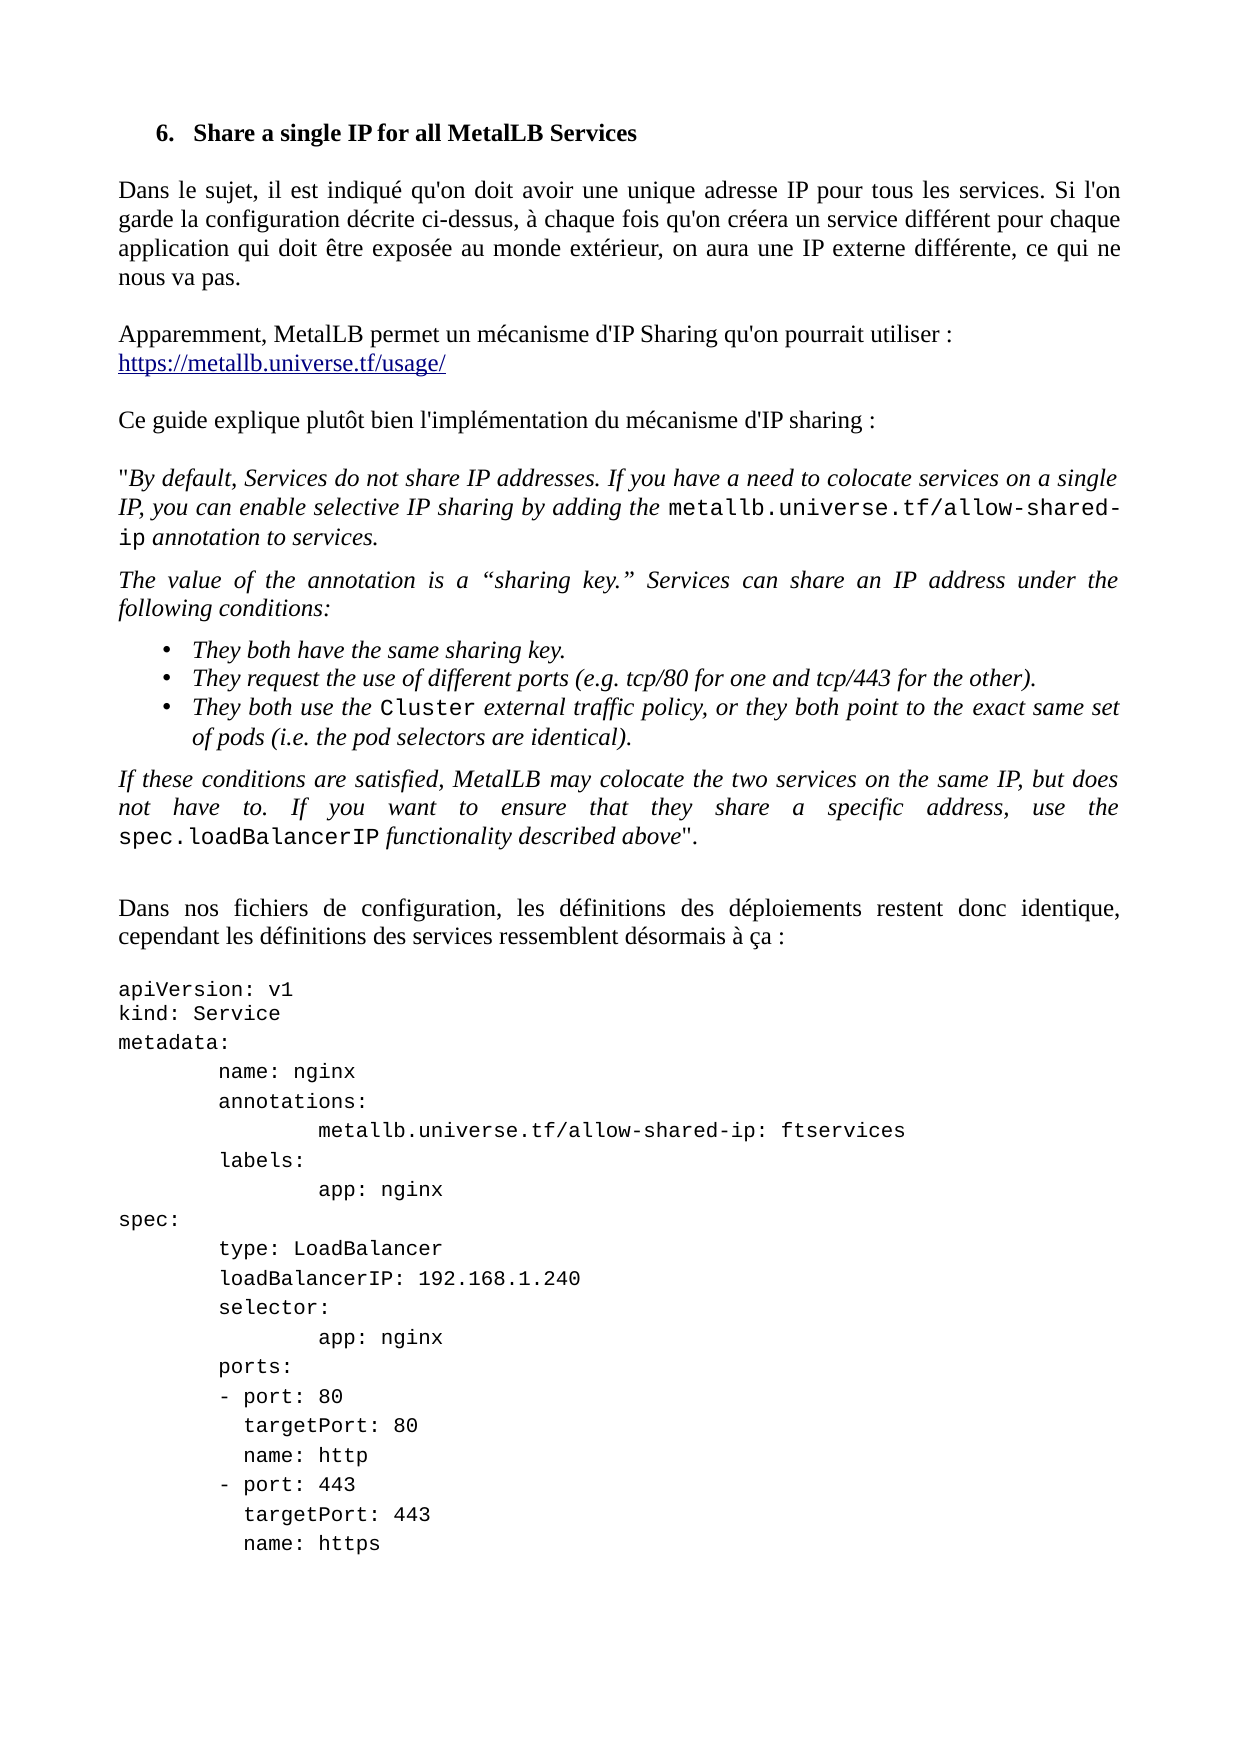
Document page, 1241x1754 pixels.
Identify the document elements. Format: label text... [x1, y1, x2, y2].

text Ce guide explique plutôt bien l'implémentation du mécanisme d'IP sharing : [118, 406, 1122, 434]
text app: nginx [118, 1179, 1122, 1203]
text ports: [118, 1356, 1122, 1380]
text selector: [118, 1297, 1122, 1321]
list They both use the Cluster external traffic policy, or they both point to the exact same set of pods (i.e. the pod selectors are identical). [162, 692, 1122, 751]
text If these conditions are satisfied, MetalLB may colocate the two services on the same IP, but does not have to. If you want to ensure that they share a specific address, use the spec.loadBalancerIP functionality described above". [118, 764, 1122, 851]
list They both have the same sharing key. [162, 635, 1122, 663]
text metallb.universe.tf/allow-shared-ip: ftservices [118, 1121, 1122, 1144]
text annotations: [118, 1091, 1122, 1115]
text app: nginx [118, 1327, 1122, 1351]
text metadata: [118, 1032, 1122, 1056]
text spec: [118, 1209, 1122, 1233]
text kind: Service [118, 1003, 1122, 1026]
text apiVersion: v1 [118, 979, 1122, 1003]
text The value of the annotation is a “sharing key.” Services can share an IP address under the following conditions: [118, 565, 1122, 622]
text Dans nos fichiers de configuration, les définitions des déploiements restent donc identique, cependant les définitions des services ressemblent désormais à ça : [118, 893, 1122, 950]
text targetPort: 80 [118, 1415, 1122, 1439]
text Apparemment, MetalLB permet un mécanisme d'IP Sharing qu'on pourrait utiliser : [118, 319, 1122, 348]
list Share a single IP for all MetalLB Services [156, 118, 1122, 147]
text targetPort: 443 [118, 1504, 1122, 1527]
text - port: 443 [118, 1474, 1122, 1498]
list They request the use of different ports (e.g. tcp/80 for one and tcp/443 for the other). [162, 663, 1122, 692]
text name: nginx [118, 1062, 1122, 1085]
text name: https [118, 1533, 1122, 1557]
text - port: 80 [118, 1386, 1122, 1409]
text name: http [118, 1445, 1122, 1468]
text type: LoadBalancer [118, 1238, 1122, 1262]
text labels: [118, 1150, 1122, 1174]
text Dans le sujet, il est indiqué qu'on doit avoir une unique adresse IP pour tous les services. Si l'on garde la configuration décrite ci-dessus, à chaque fois qu'on créera un service différent pour chaque application qui doit être exposée au monde extérieur, on aura une IP externe différente, ce qui ne nous va pas. [118, 176, 1122, 291]
text loadBalancerIP: 192.168.1.240 [118, 1268, 1122, 1292]
text "By default, Services do not share IP addresses. If you have a need to colocate services on a single IP, you can enable selective IP sharing by adding the metallb.universe.tf/allow-shared-ip annotation to services. [118, 463, 1122, 552]
text https://metallb.universe.tf/usage/ [118, 348, 1122, 377]
